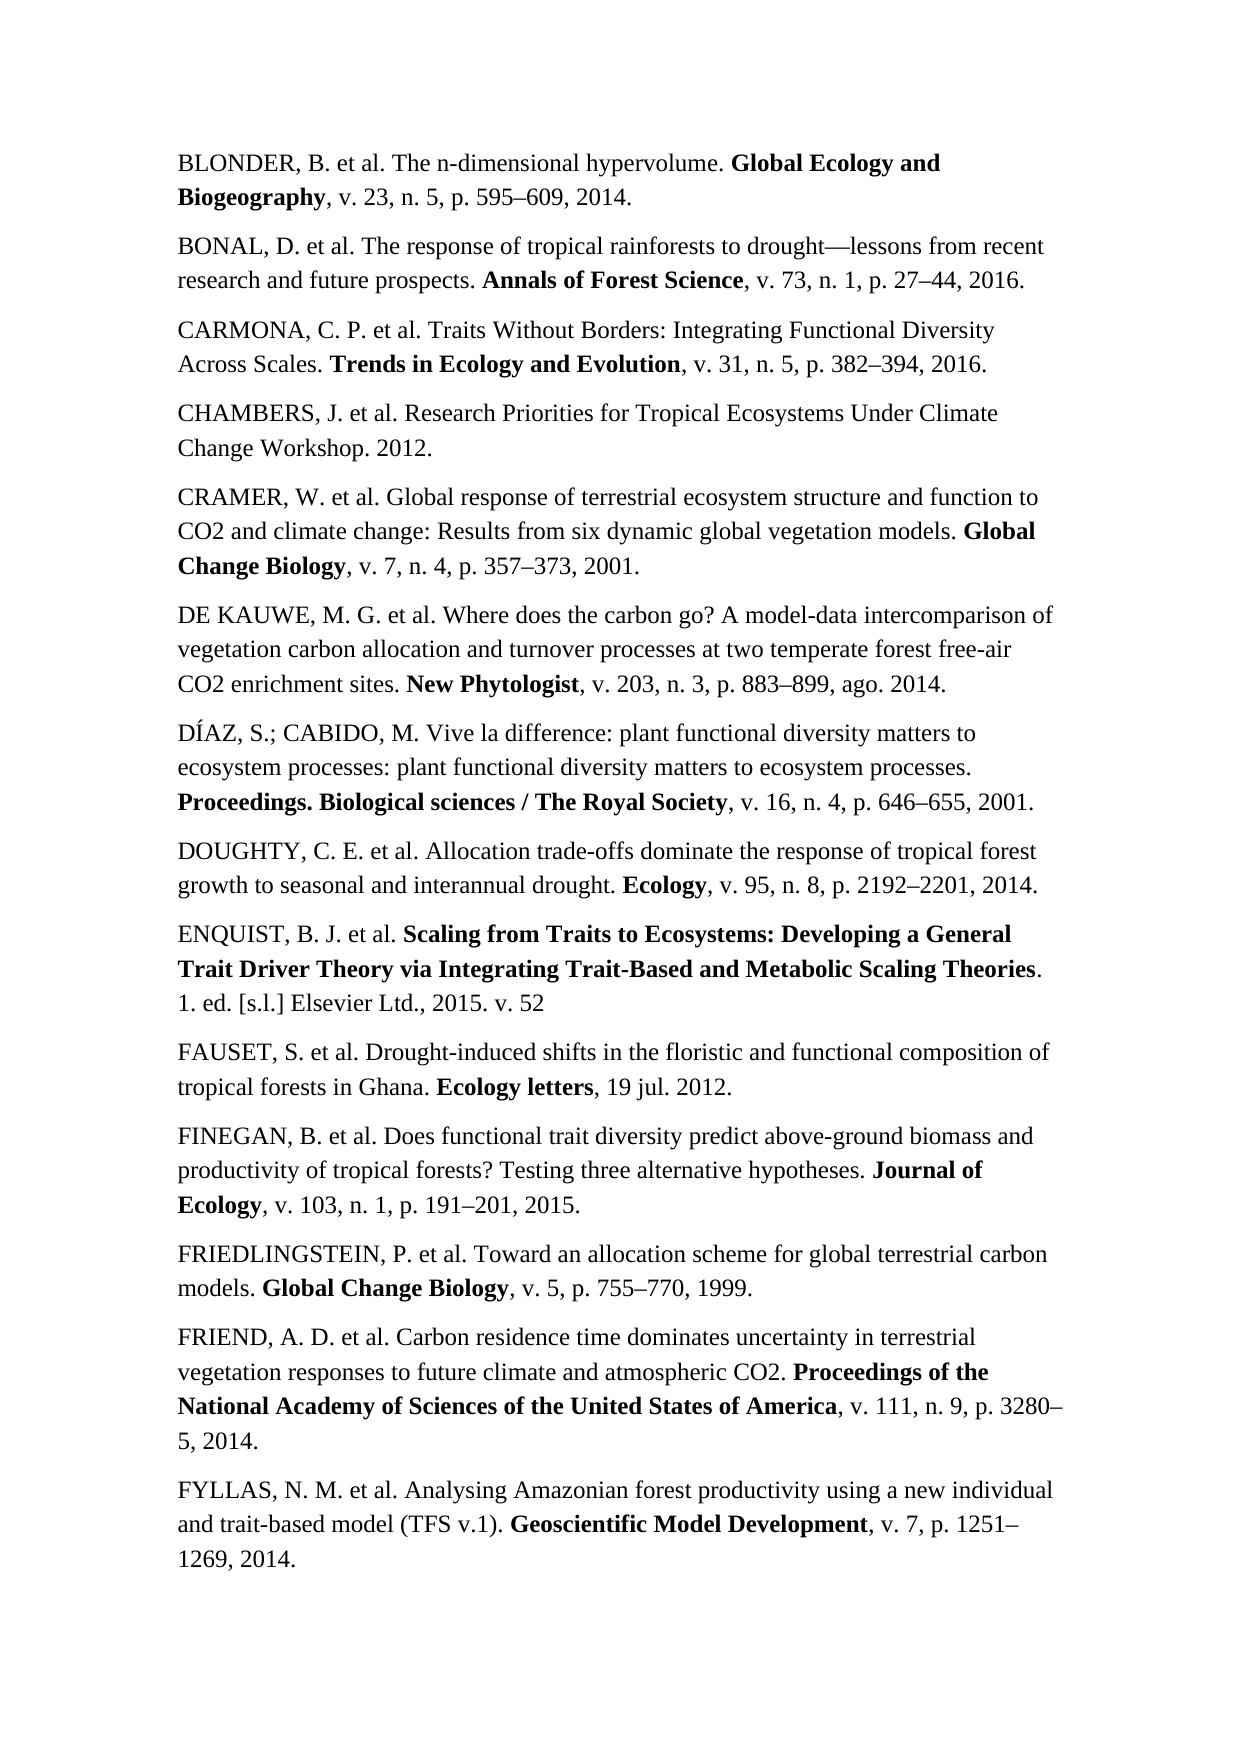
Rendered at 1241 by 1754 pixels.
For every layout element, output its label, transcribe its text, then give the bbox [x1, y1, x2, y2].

text FYLLAS, N. M. et al. Analysing Amazonian forest productivity using a new individual and trait-based model (TFS v.1). Geoscientific Model Development, v. 7, p. 1251–1269, 2014. [177, 1475, 1063, 1573]
text CARMONA, C. P. et al. Traits Without Borders: Integrating Functional Diversity Across Scales. Trends in Ecology and Evolution, v. 31, n. 5, p. 382–394, 2016. [177, 315, 1063, 378]
text CRAMER, W. et al. Global response of terrestrial ecosystem structure and function to CO2 and climate change: Results from six dynamic global vegetation models. Global Change Biology, v. 7, n. 4, p. 357–373, 2001. [177, 482, 1063, 579]
text FINEGAN, B. et al. Does functional trait diversity predict above-ground biomass and productivity of tropical forests? Testing three alternative hypotheses. Journal of Ecology, v. 103, n. 1, p. 191–201, 2015. [177, 1121, 1063, 1219]
text CHAMBERS, J. et al. Research Priorities for Tropical Ecosystems Under Climate Change Workshop. 2012. [177, 398, 1063, 461]
text ENQUIST, B. J. et al. Scaling from Traits to Ecosystems: Developing a General Trait Driver Theory via Integrating Trait-Based and Metabolic Scaling Theories. 1. ed. [s.l.] Elsevier Ltd., 2015. v. 52 [177, 919, 1063, 1017]
text DÍAZ, S.; CABIDO, M. Vive la difference: plant functional diversity matters to ecosystem processes: plant functional diversity matters to ecosystem processes. Proceedings. Biological sciences / The Royal Society, v. 16, n. 4, p. 646–655, 2001. [177, 718, 1063, 816]
text FRIEND, A. D. et al. Carbon residence time dominates uncertainty in terrestrial vegetation responses to future climate and atmospheric CO2. Proceedings of the National Academy of Sciences of the United States of America, v. 111, n. 9, p. 3280–5, 2014. [177, 1322, 1063, 1455]
text FRIEDLINGSTEIN, P. et al. Toward an allocation scheme for global terrestrial carbon models. Global Change Biology, v. 5, p. 755–770, 1999. [177, 1239, 1063, 1302]
text DOUGHTY, C. E. et al. Allocation trade-offs dominate the response of tropical forest growth to seasonal and interannual drought. Ecology, v. 95, n. 8, p. 2192–2201, 2014. [177, 836, 1063, 899]
text BONAL, D. et al. The response of tropical rainforests to drought—lessons from recent research and future prospects. Annals of Forest Science, v. 73, n. 1, p. 27–44, 2016. [177, 231, 1063, 294]
text DE KAUWE, M. G. et al. Where does the carbon go? A model-data intercomparison of vegetation carbon allocation and turnover processes at two temperate forest free-air CO2 enrichment sites. New Phytologist, v. 203, n. 3, p. 883–899, ago. 2014. [177, 600, 1063, 697]
text FAUSET, S. et al. Drought-induced shifts in the floristic and functional composition of tropical forests in Ghana. Ecology letters, 19 jul. 2012. [177, 1037, 1063, 1101]
text BLONDER, B. et al. The n-dimensional hypervolume. Global Ecology and Biogeography, v. 23, n. 5, p. 595–609, 2014. [177, 148, 1063, 211]
